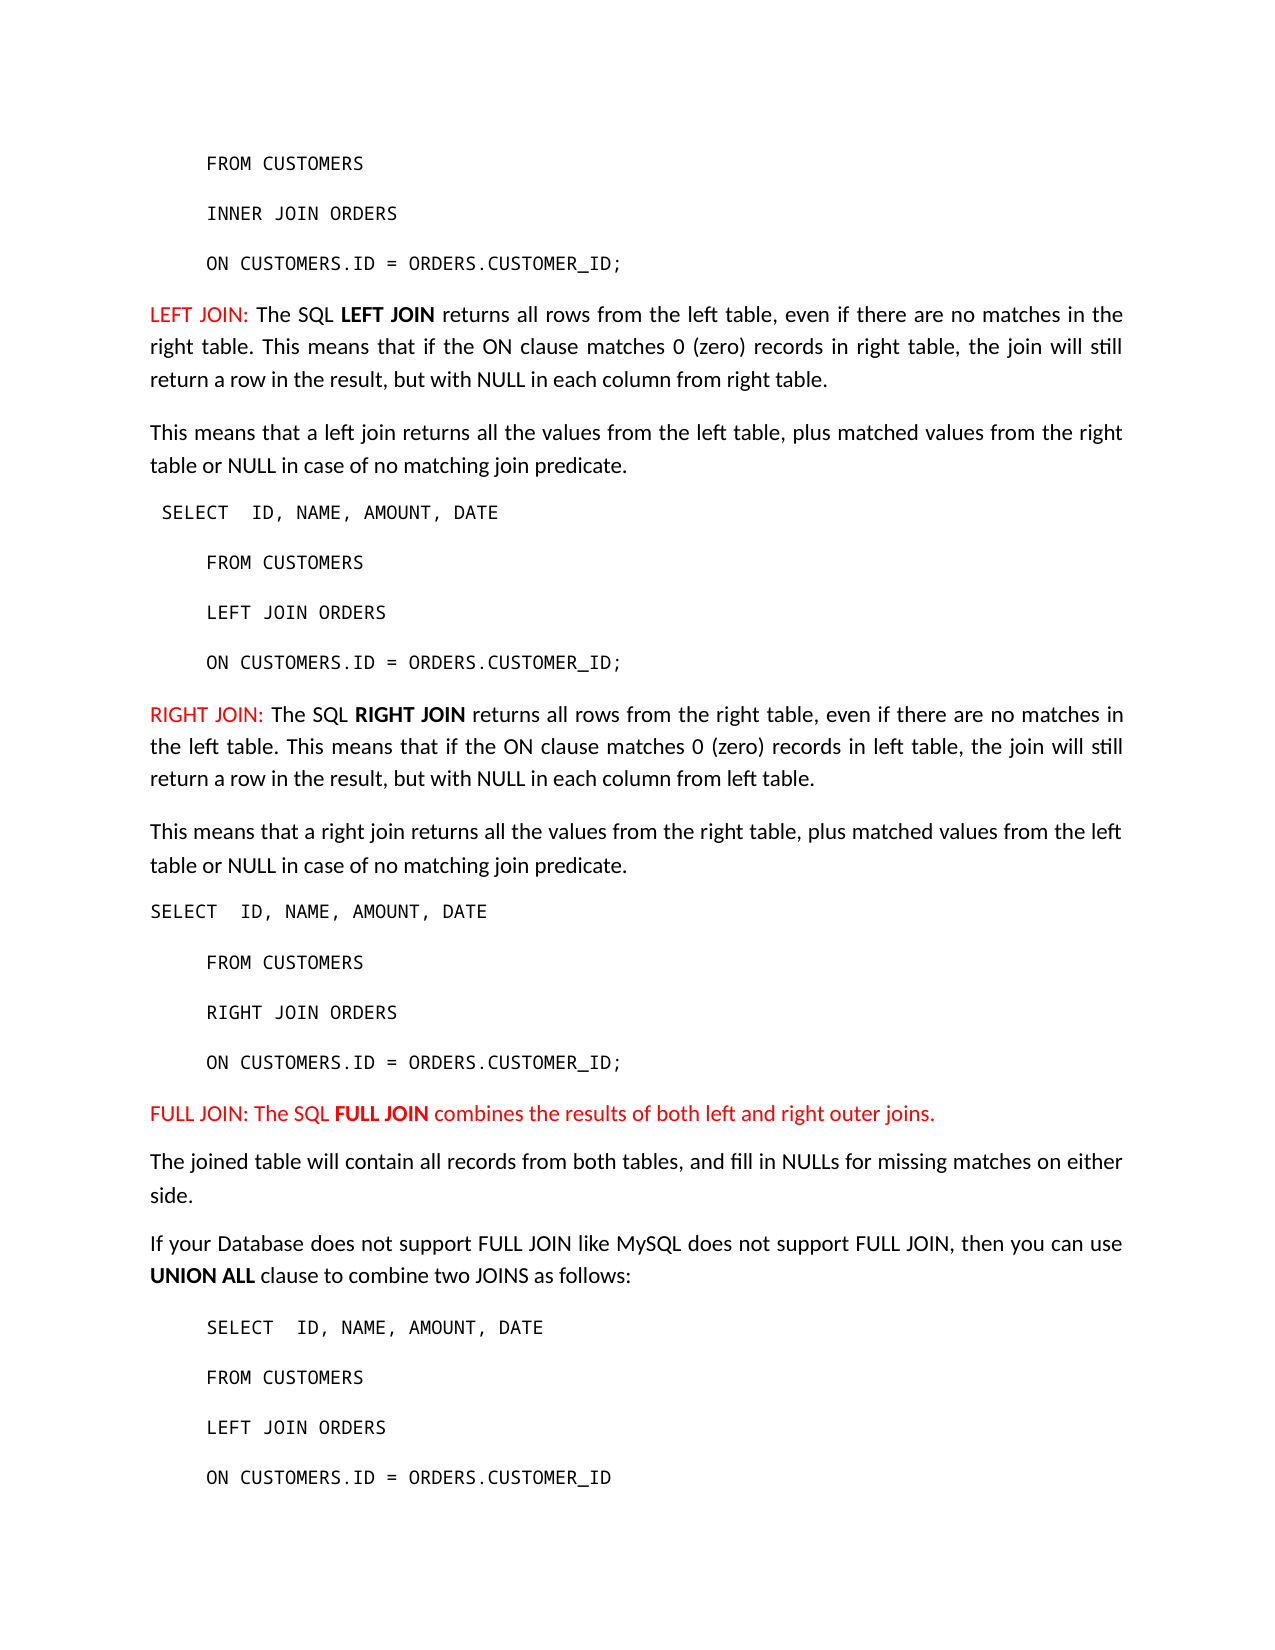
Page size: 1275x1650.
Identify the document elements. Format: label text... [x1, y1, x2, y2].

text RIGHT JOIN ORDERS [150, 999, 1125, 1024]
text SELECT ID, NAME, AMOUNT, DATE [150, 1314, 1125, 1340]
text ON CUSTOMERS.ID = ORDERS.CUSTOMER_ID [150, 1464, 1125, 1490]
text RIGHT JOIN: The SQL RIGHT JOIN returns all rows from the right table, even if there are no matches in the left table. This means that if the ON clause matches 0 (zero) records in left table, the join will still return a row in the result, but with NULL in each column from left table. [150, 700, 1125, 792]
text FROM CUSTOMERS [150, 150, 1125, 176]
text LEFT JOIN ORDERS [150, 599, 1125, 625]
text This means that a right join returns all the values from the right table, plus matched values from the left table or NULL in case of no matching join predicate. [150, 817, 1125, 879]
text ON CUSTOMERS.ID = ORDERS.CUSTOMER_ID; [150, 650, 1125, 675]
text ON CUSTOMERS.ID = ORDERS.CUSTOMER_ID; [150, 250, 1125, 276]
text ON CUSTOMERS.ID = ORDERS.CUSTOMER_ID; [150, 1049, 1125, 1075]
text FROM CUSTOMERS [150, 1364, 1125, 1390]
text SELECT ID, NAME, AMOUNT, DATE [150, 499, 1125, 525]
text INNER JOIN ORDERS [150, 200, 1125, 226]
text If your Database does not support FULL JOIN like MySQL does not support FULL JOIN, then you can use UNION ALL clause to combine two JOINS as follows: [150, 1229, 1125, 1289]
text FROM CUSTOMERS [150, 549, 1125, 575]
text LEFT JOIN ORDERS [150, 1414, 1125, 1440]
text FROM CUSTOMERS [150, 949, 1125, 974]
text SELECT ID, NAME, AMOUNT, DATE [150, 899, 1125, 924]
text LEFT JOIN: The SQL LEFT JOIN returns all rows from the left table, even if there are no matches in the right table. This means that if the ON clause matches 0 (zero) records in right table, the join will still return a row in the result, but with NULL in each column from right table. [150, 300, 1125, 393]
text The joined table will contain all records from both tables, and fill in NULLs for missing matches on either side. [150, 1147, 1125, 1209]
text This means that a left join returns all the values from the left table, plus matched values from the right table or NULL in case of no matching join predicate. [150, 418, 1125, 479]
text FULL JOIN: The SQL FULL JOIN combines the results of both left and right outer joins. [150, 1099, 1125, 1127]
